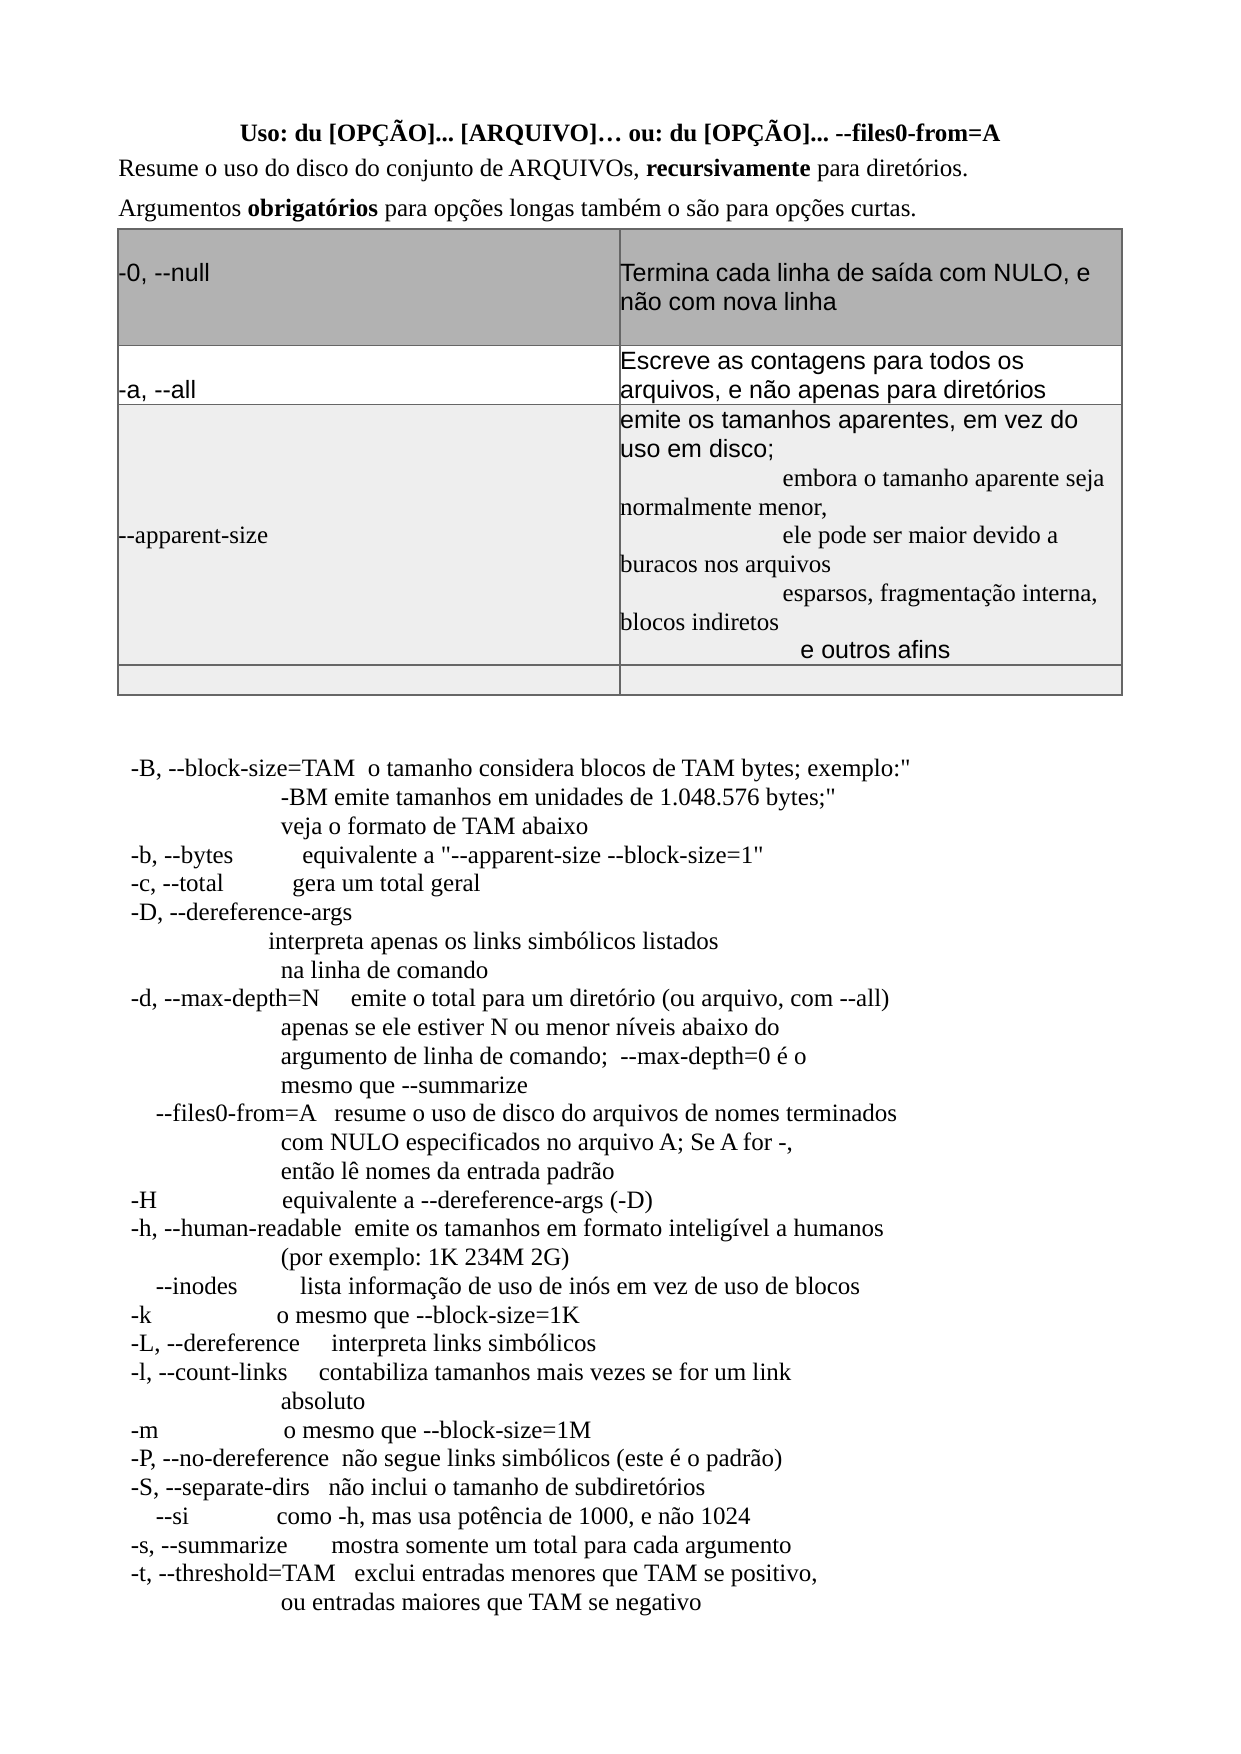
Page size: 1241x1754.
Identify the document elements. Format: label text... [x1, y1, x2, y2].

text -H equivalente a --dereference-args (-D) [118, 1185, 1122, 1213]
text -l, --count-links contabiliza tamanhos mais vezes se for um link [118, 1357, 1122, 1386]
text na linha de comando [118, 955, 1122, 983]
text -k o mesmo que --block-size=1K [118, 1300, 1122, 1328]
text com NULO especificados no arquivo A; Se A for -, [118, 1127, 1122, 1156]
text -S, --separate-dirs não inclui o tamanho de subdiretórios [118, 1472, 1122, 1501]
text --inodes lista informação de uso de inós em vez de uso de blocos [118, 1271, 1122, 1300]
table_cell emite os tamanhos aparentes, em vez do uso em disco; embora o tamanho aparente seja normalmente menor, ele pode ser maior devido a buracos nos arquivos esparsos, fragmentação interna, blocos indiretos e outros afins [621, 405, 1121, 664]
text apenas se ele estiver N ou menor níveis abaixo do [118, 1012, 1122, 1041]
text -D, --dereference-args [118, 897, 1122, 926]
text -L, --dereference interpreta links simbólicos [118, 1328, 1122, 1357]
table_header -0, --null [119, 230, 619, 345]
text -BM emite tamanhos em unidades de 1.048.576 bytes;" [118, 782, 1122, 811]
text então lê nomes da entrada padrão [118, 1156, 1122, 1185]
text veja o formato de TAM abaixo [118, 811, 1122, 840]
text -B, --block-size=TAM o tamanho considera blocos de TAM bytes; exemplo:" [118, 753, 1122, 782]
text --si como -h, mas usa potência de 1000, e não 1024 [118, 1501, 1122, 1530]
text Uso: du [OPÇÃO]... [ARQUIVO]… ou: du [OPÇÃO]... --files0-from=A [118, 118, 1122, 147]
text -b, --bytes equivalente a "--apparent-size --block-size=1" [118, 840, 1122, 868]
table_cell Escreve as contagens para todos os arquivos, e não apenas para diretórios [621, 346, 1121, 404]
text mesmo que --summarize [118, 1070, 1122, 1098]
text -h, --human-readable emite os tamanhos em formato inteligível a humanos [118, 1213, 1122, 1242]
text -d, --max-depth=N emite o total para um diretório (ou arquivo, com --all) [118, 983, 1122, 1012]
table_header Termina cada linha de saída com NULO, e não com nova linha [621, 230, 1121, 345]
text interpreta apenas os links simbólicos listados [118, 926, 1122, 955]
table_cell -a, --all [119, 346, 619, 404]
text -c, --total gera um total geral [118, 868, 1122, 897]
text Argumentos obrigatórios para opções longas também o são para opções curtas. [118, 193, 1122, 222]
text Resume o uso do disco do conjunto de ARQUIVOs, recursivamente para diretórios. [118, 153, 1122, 182]
text -t, --threshold=TAM exclui entradas menores que TAM se positivo, [118, 1558, 1122, 1587]
table_cell [119, 666, 619, 694]
text -m o mesmo que --block-size=1M [118, 1415, 1122, 1443]
table_cell --apparent-size [119, 405, 619, 664]
text (por exemplo: 1K 234M 2G) [118, 1242, 1122, 1271]
text argumento de linha de comando; --max-depth=0 é o [118, 1041, 1122, 1070]
text -s, --summarize mostra somente um total para cada argumento [118, 1530, 1122, 1558]
text --files0-from=A resume o uso de disco do arquivos de nomes terminados [118, 1098, 1122, 1127]
table_cell [621, 666, 1121, 694]
text ou entradas maiores que TAM se negativo [118, 1587, 1122, 1616]
text absoluto [118, 1386, 1122, 1415]
text -P, --no-dereference não segue links simbólicos (este é o padrão) [118, 1443, 1122, 1472]
